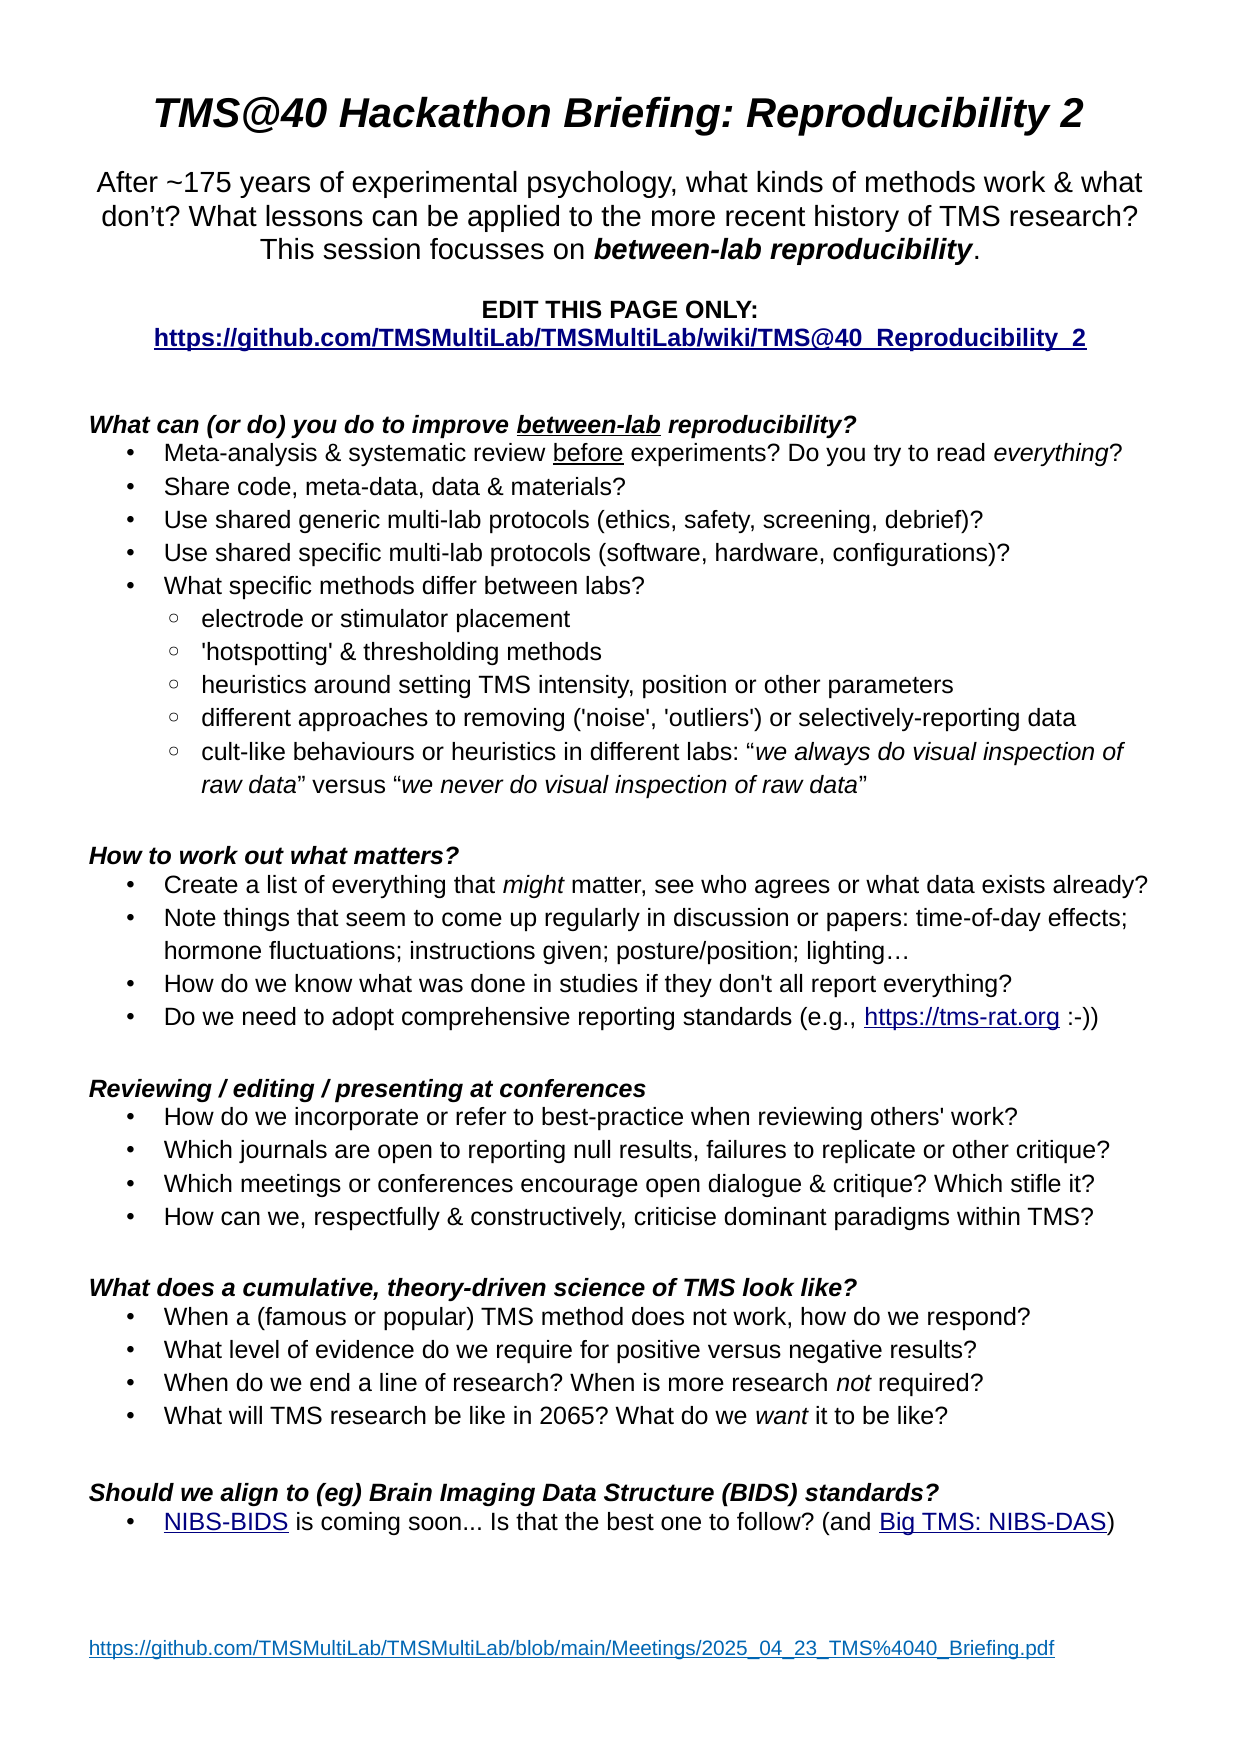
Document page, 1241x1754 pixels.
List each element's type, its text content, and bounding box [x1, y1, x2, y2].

list What level of evidence do we require for positive versus negative results? [126, 1335, 1152, 1364]
list cult-like behaviours or heuristics in different labs: “we always do visual inspection of raw data” versus “we never do visual inspection of raw data” [163, 736, 1152, 798]
list When do we end a line of research? When is more research not required? [126, 1368, 1152, 1397]
list heuristics around setting TMS intensity, position or other parameters [163, 670, 1152, 699]
list Do we need to adopt comprehensive reporting standards (e.g., https://tms-rat.org :-)) [126, 1002, 1152, 1031]
list different approaches to removing ('noise', 'outliers') or selectively-reporting data [163, 703, 1152, 732]
list What specific methods differ between labs? [126, 571, 1152, 600]
text Reviewing / editing / presenting at conferences [88, 1073, 1152, 1102]
text Should we align to (eg) Brain Imaging Data Structure (BIDS) standards? [88, 1478, 1152, 1507]
list NIBS-BIDS is coming soon... Is that the best one to follow? (and Big TMS: NIBS-DAS) [126, 1507, 1152, 1536]
list Meta-analysis & systematic review before experiments? Do you try to read everything? [126, 438, 1152, 467]
list electrode or stimulator placement [163, 604, 1152, 633]
list What will TMS research be like in 2065? What do we want it to be like? [126, 1401, 1152, 1430]
list How do we know what was done in studies if they don't all report everything? [126, 969, 1152, 998]
text TMS@40 Hackathon Briefing: Reproducibility 2 [88, 88, 1152, 136]
list How do we incorporate or refer to best-practice when reviewing others' work? [126, 1102, 1152, 1131]
text EDIT THIS PAGE ONLY: [88, 294, 1152, 323]
list Use shared generic multi-lab protocols (ethics, safety, screening, debrief)? [126, 504, 1152, 533]
list Which meetings or conferences encourage open dialogue & critique? Which stifle it? [126, 1168, 1152, 1197]
list Note things that seem to come up regularly in discussion or papers: time-of-day effects; hormone fluctuations; instructions given; posture/position; lighting… [126, 903, 1152, 965]
list Use shared specific multi-lab protocols (software, hardware, configurations)? [126, 538, 1152, 567]
list Share code, meta-data, data & materials? [126, 471, 1152, 500]
text https://github.com/TMSMultiLab/TMSMultiLab/wiki/TMS@40_Reproducibility_2 [88, 323, 1152, 352]
text How to work out what matters? [88, 841, 1152, 870]
list When a (famous or popular) TMS method does not work, how do we respond? [126, 1302, 1152, 1331]
list How can we, respectfully & constructively, criticise dominant paradigms within TMS? [126, 1202, 1152, 1231]
text After ~175 years of experimental psychology, what kinds of methods work & what don’t? What lessons can be applied to the more recent history of TMS research? This session focusses on between-lab reproducibility. [88, 165, 1152, 266]
list Create a list of everything that might matter, see who agrees or what data exists already? [126, 870, 1152, 898]
list 'hotspotting' & thresholding methods [163, 637, 1152, 666]
text What does a cumulative, theory-driven science of TMS look like? [88, 1273, 1152, 1302]
text What can (or do) you do to improve between-lab reproducibility? [88, 409, 1152, 438]
list Which journals are open to reporting null results, failures to replicate or other critique? [126, 1135, 1152, 1164]
